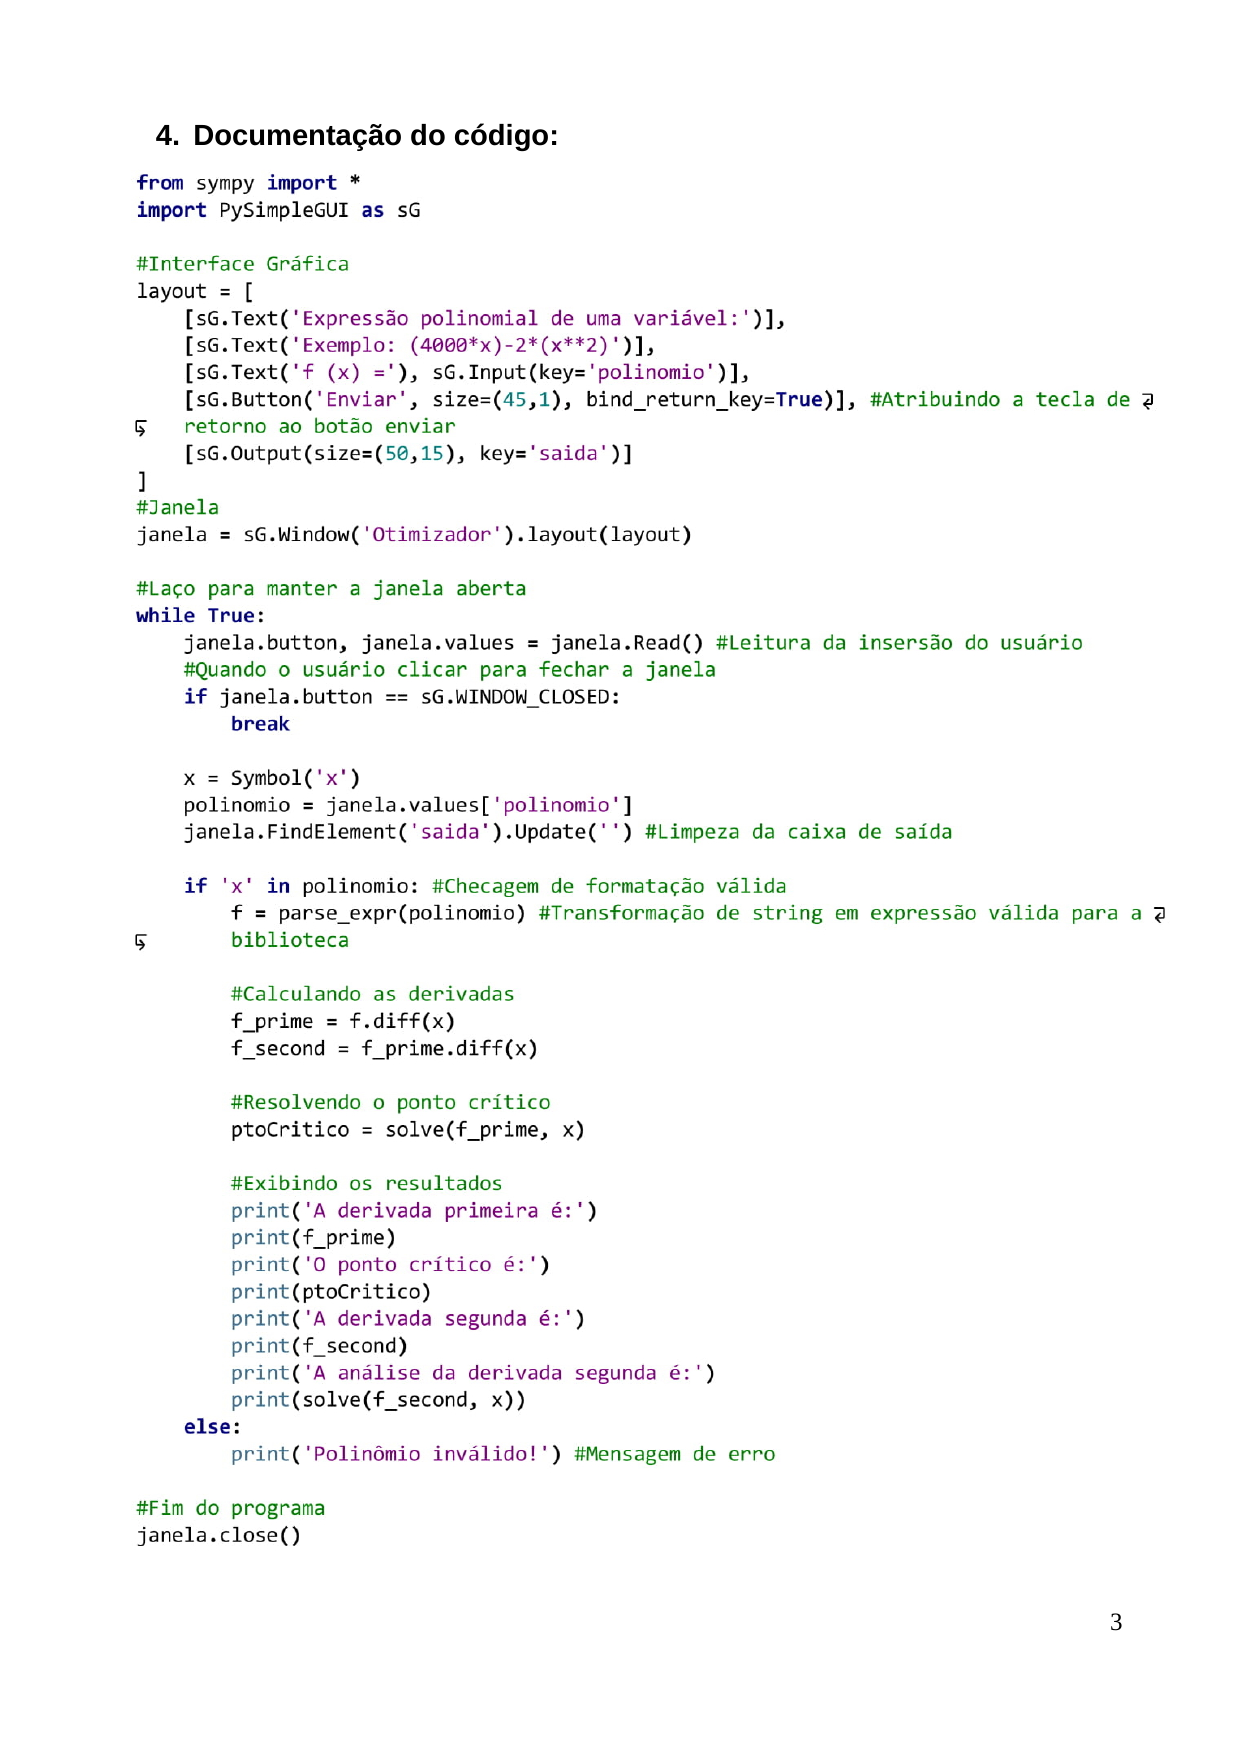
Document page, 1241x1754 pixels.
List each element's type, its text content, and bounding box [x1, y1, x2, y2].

picture [118, 162, 1241, 1567]
list Documentação do código: [156, 118, 1122, 152]
